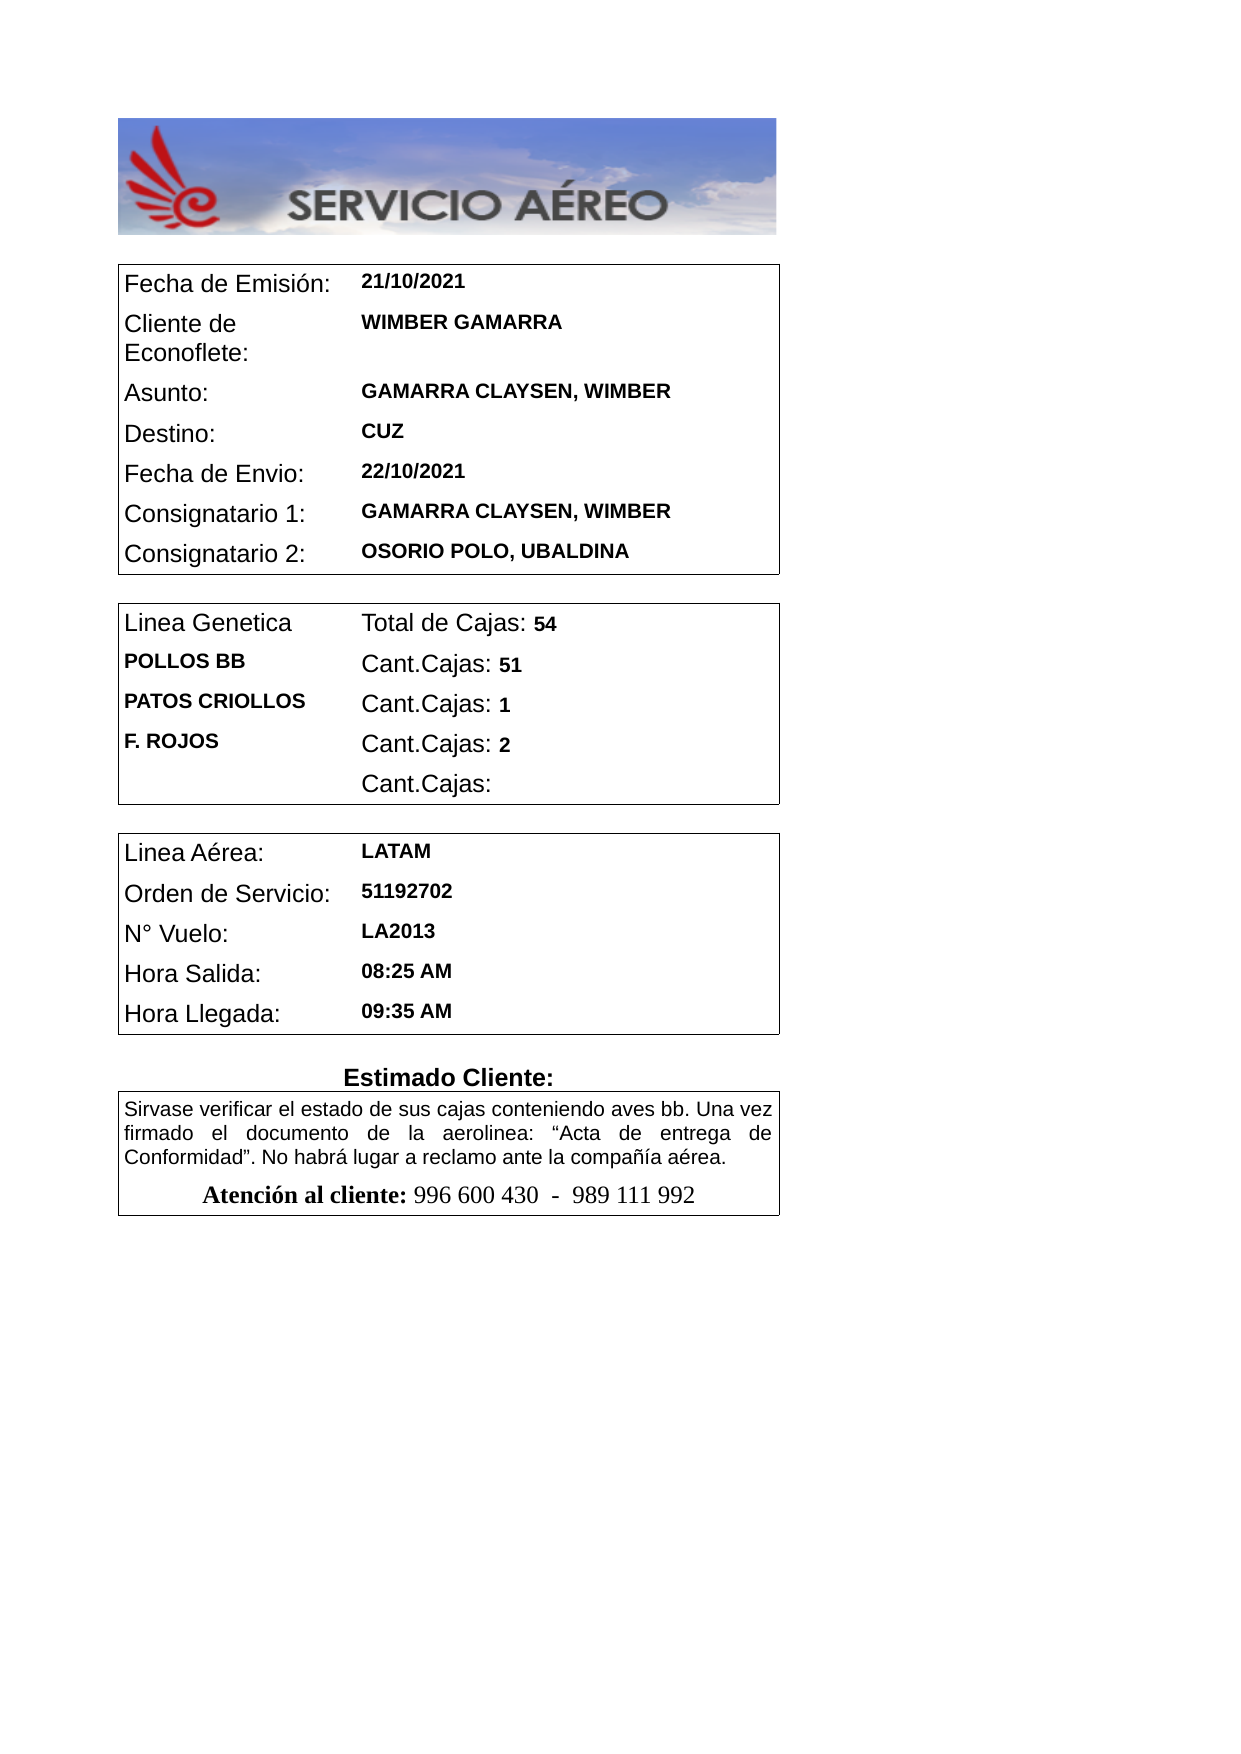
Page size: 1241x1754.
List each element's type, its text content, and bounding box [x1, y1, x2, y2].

table_cell F. ROJOS [119, 723, 356, 763]
table_cell [118, 575, 356, 603]
table_cell LATAM [356, 834, 779, 873]
table_cell Cant.Cajas: 2 [356, 723, 779, 763]
table_cell 08:25 AM [356, 953, 779, 993]
table_cell Cant.Cajas: [356, 764, 779, 804]
table_cell WIMBER GAMARRA [356, 304, 779, 373]
table_cell Consignatario 1: [119, 493, 356, 533]
table_cell Linea Genetica [119, 604, 356, 643]
table_cell Hora Salida: [119, 953, 356, 993]
picture [118, 118, 777, 235]
table_cell Destino: [119, 413, 356, 453]
table_cell Consignatario 2: [119, 534, 356, 574]
table_cell Cant.Cajas: 51 [356, 643, 779, 683]
table_cell Total de Cajas: 54 [356, 604, 779, 643]
table_cell Cliente de Econoflete: [119, 304, 356, 373]
table_cell Hora Llegada: [119, 994, 356, 1034]
table_cell Atención al cliente: 996 600 430 - 989 111 992 [119, 1175, 779, 1215]
table_cell N° Vuelo: [119, 913, 356, 953]
table_cell GAMARRA CLAYSEN, WIMBER [356, 373, 779, 413]
table_cell CUZ [356, 413, 779, 453]
table_cell Asunto: [119, 373, 356, 413]
table_cell Estimado Cliente: [118, 1035, 779, 1091]
table_cell 51192702 [356, 873, 779, 913]
table_header 21/10/2021 [356, 265, 779, 304]
table_cell [356, 805, 779, 833]
table_cell PATOS CRIOLLOS [119, 683, 356, 723]
table_cell [119, 764, 356, 804]
table_cell LA2013 [356, 913, 779, 953]
table_cell Linea Aérea: [119, 834, 356, 873]
table_cell Fecha de Envio: [119, 453, 356, 493]
table_cell Cant.Cajas: 1 [356, 683, 779, 723]
table_cell [356, 575, 779, 603]
table_cell Orden de Servicio: [119, 873, 356, 913]
table_cell GAMARRA CLAYSEN, WIMBER [356, 493, 779, 533]
table_cell [118, 805, 356, 833]
table_cell Sirvase verificar el estado de sus cajas conteniendo aves bb. Una vez firmado el documento de la aerolinea: “Acta de entrega de Conformidad”. No habrá lugar a reclamo ante la compañía aérea. [119, 1092, 779, 1175]
table_header Fecha de Emisión: [119, 265, 356, 304]
table_cell POLLOS BB [119, 643, 356, 683]
table_cell 22/10/2021 [356, 453, 779, 493]
table_cell OSORIO POLO, UBALDINA [356, 534, 779, 574]
table_cell 09:35 AM [356, 994, 779, 1034]
